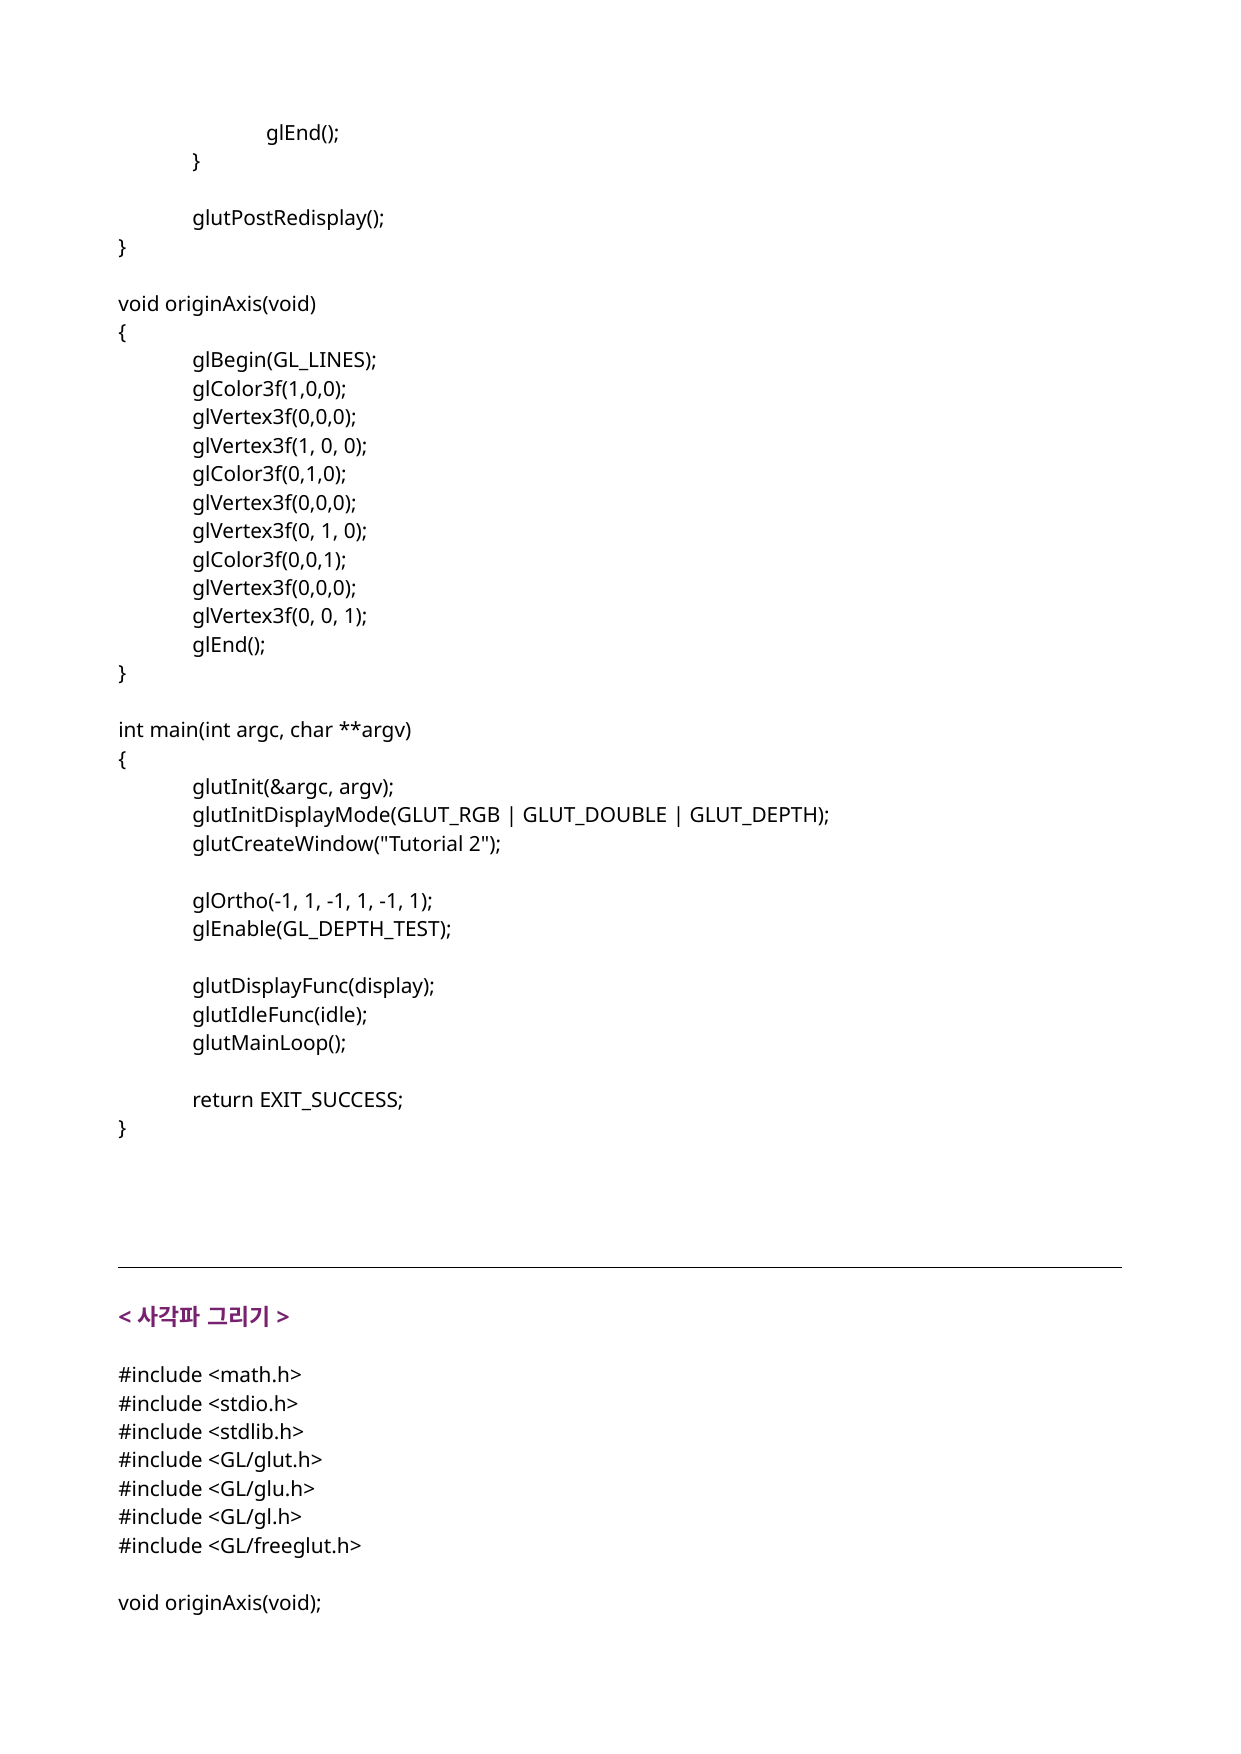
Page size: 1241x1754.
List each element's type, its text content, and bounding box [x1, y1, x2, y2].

text #include <stdio.h> [118, 1389, 1122, 1417]
text #include <GL/gl.h> [118, 1502, 1122, 1531]
text glutInitDisplayMode(GLUT_RGB | GLUT_DOUBLE | GLUT_DEPTH); [118, 801, 1122, 829]
text #include <GL/glu.h> [118, 1474, 1122, 1502]
text glOrtho(-1, 1, -1, 1, -1, 1); [118, 886, 1122, 914]
text glVertex3f(0, 0, 1); [118, 602, 1122, 630]
text void originAxis(void) [118, 289, 1122, 317]
text glColor3f(1,0,0); [118, 374, 1122, 402]
text { [118, 744, 1122, 772]
text } [118, 232, 1122, 260]
text } [118, 658, 1122, 687]
text #include <stdlib.h> [118, 1417, 1122, 1446]
text glutCreateWindow("Tutorial 2"); [118, 829, 1122, 857]
text glColor3f(0,1,0); [118, 459, 1122, 488]
text return EXIT_SUCCESS; [118, 1085, 1122, 1113]
text #include <GL/freeglut.h> [118, 1531, 1122, 1559]
text glutPostRedisplay(); [118, 203, 1122, 232]
text #include <math.h> [118, 1360, 1122, 1389]
text glBegin(GL_LINES); [118, 346, 1122, 374]
text glutIdleFunc(idle); [118, 1000, 1122, 1028]
text glVertex3f(0,0,0); [118, 402, 1122, 431]
text glVertex3f(0, 1, 0); [118, 516, 1122, 545]
text glutDisplayFunc(display); [118, 971, 1122, 1000]
text glutMainLoop(); [118, 1028, 1122, 1057]
text glColor3f(0,0,1); [118, 545, 1122, 573]
text glVertex3f(1, 0, 0); [118, 431, 1122, 459]
text glVertex3f(0,0,0); [118, 488, 1122, 516]
text glEnd(); [118, 630, 1122, 658]
text glutInit(&argc, argv); [118, 772, 1122, 801]
text int main(int argc, char **argv) [118, 715, 1122, 744]
text glVertex3f(0,0,0); [118, 573, 1122, 602]
text } [118, 147, 1122, 175]
text { [118, 317, 1122, 346]
text #include <GL/glut.h> [118, 1446, 1122, 1474]
text } [118, 1113, 1122, 1142]
text glEnable(GL_DEPTH_TEST); [118, 914, 1122, 943]
text glEnd(); [118, 118, 1122, 147]
text void originAxis(void); [118, 1588, 1122, 1616]
text < 사각파 그리기 > [118, 1298, 1122, 1332]
